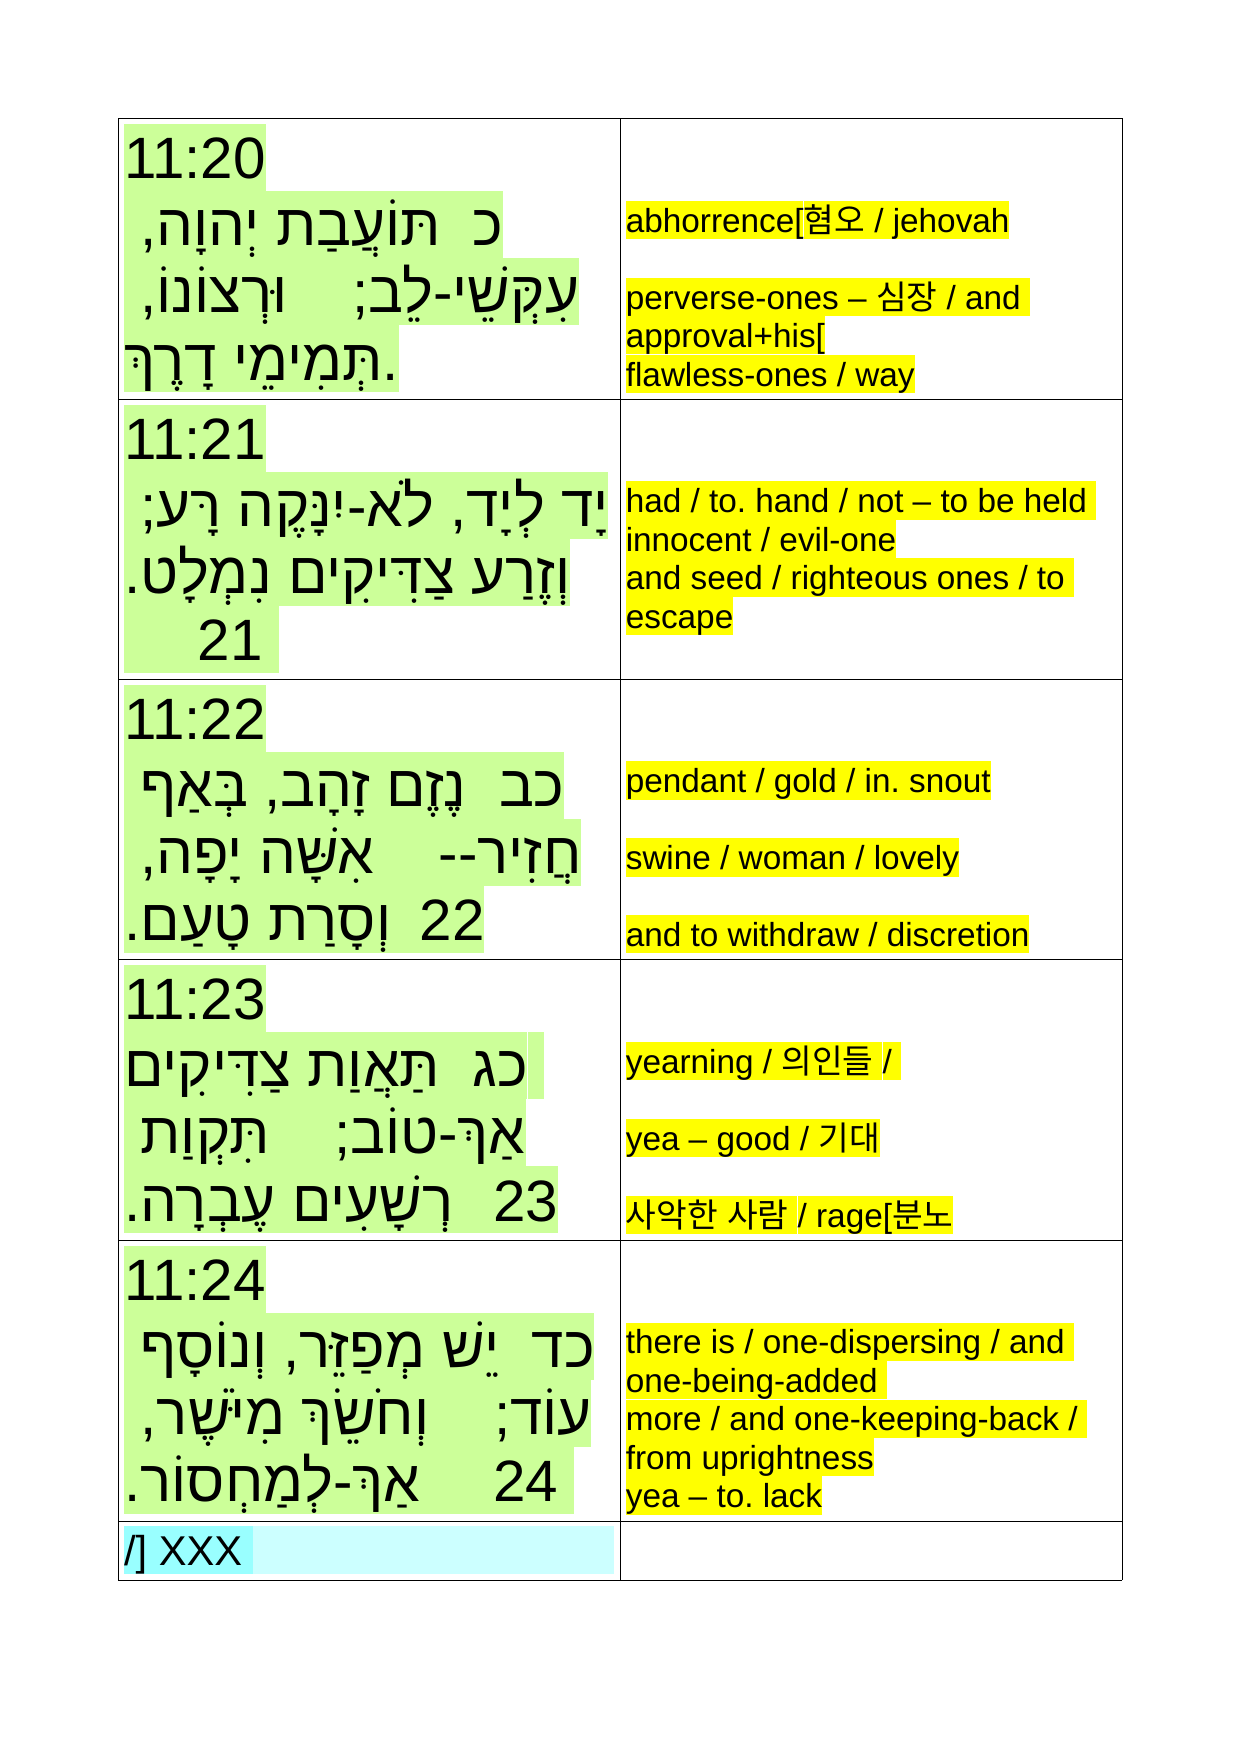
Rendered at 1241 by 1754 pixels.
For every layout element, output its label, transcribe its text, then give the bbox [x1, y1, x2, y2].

table_cell pendant / gold / in. snout swine / woman / lovely and to withdraw / discretion [621, 680, 1122, 959]
table_cell /] XXX [119, 1522, 620, 1580]
table_cell [621, 1522, 1122, 1580]
table_cell had / to. hand / not – to be held innocent / evil-one and seed / righteous ones / to escape [621, 400, 1122, 679]
table_cell there is / one-dispersing / and one-being-added more / and one-keeping-back / from uprightness yea – to. lack [621, 1241, 1122, 1521]
table_cell 11:21 יָד לְיָד, לֹא-יִנָּקֶה רָּע; וְזֶרַע צַדִּיקִים נִמְלָט. 21 [119, 400, 620, 679]
table_cell 11:20 כ תּוֹעֲבַת יְהוָה, עִקְּשֵׁי-לֵב; וּרְצוֹנוֹ, תְּמִימֵי דָרֶךְ. [119, 119, 620, 399]
table_cell yearning / 의인들 / yea – good / 기대 사악한 사람 / rage[분노 [621, 960, 1122, 1240]
table_cell abhorrence[혐오 / jehovah perverse-ones – 심장 / and approval+his[ flawless-ones / way [621, 119, 1122, 399]
table_cell 11:23 כג תַּאֲוַת צַדִּיקִים אַךְ-טוֹב; תִּקְוַת רְשָׁעִים עֶבְרָה. 23 [119, 960, 620, 1240]
table_cell 11:22 כב נֶזֶם זָהָב, בְּאַף חֲזִיר-- אִשָּׁה יָפָה, וְסָרַת טָעַם. 22 [119, 680, 620, 959]
table_cell 11:24 כד יֵשׁ מְפַזֵּר, וְנוֹסָף עוֹד; וְחֹשֵׂךְ מִיֹּשֶׁר, אַךְ-לְמַחְסוֹר. 24 [119, 1241, 620, 1521]
